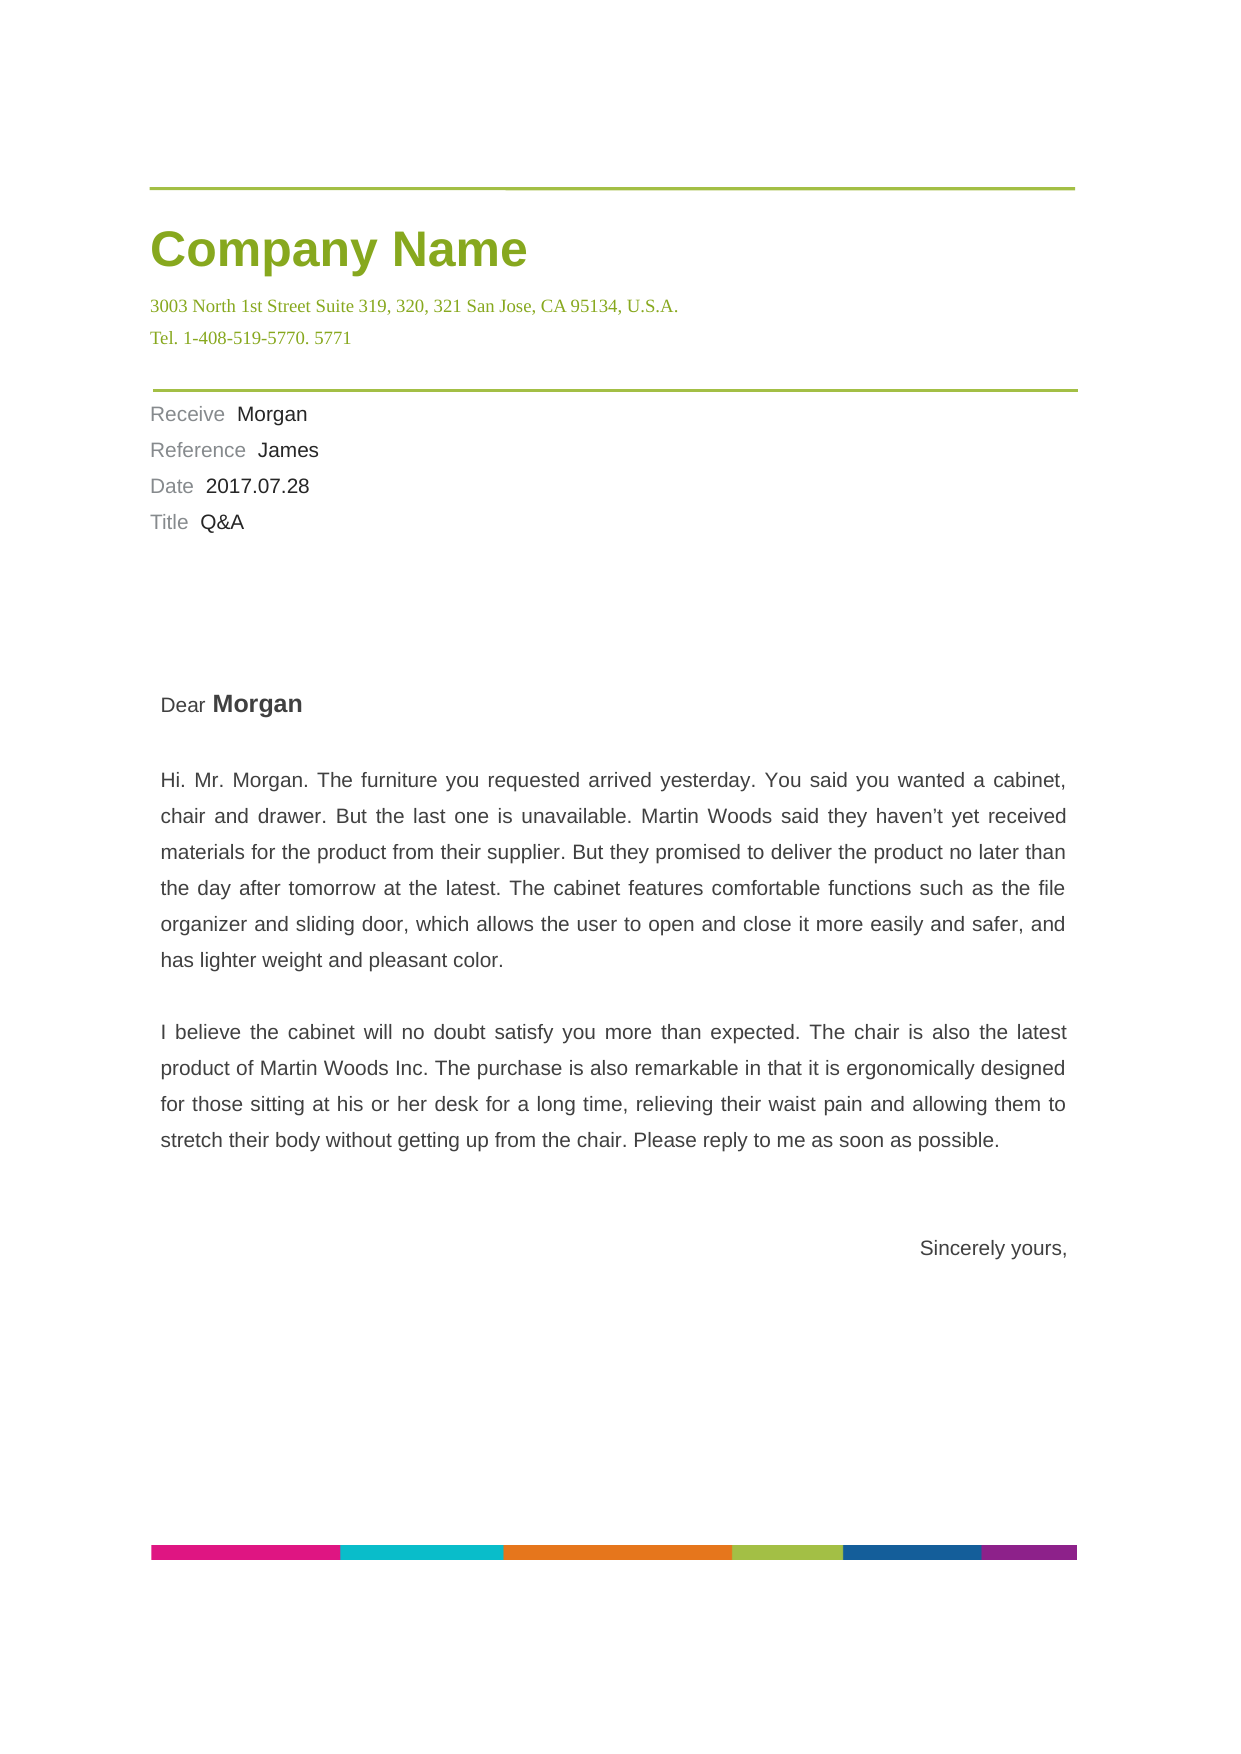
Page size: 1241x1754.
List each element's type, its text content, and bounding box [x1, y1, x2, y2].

text Title Q&A [150, 509, 1068, 533]
text Dear Morgan [160, 689, 1068, 718]
text Date 2017.07.28 [150, 473, 1068, 497]
text I believe the cabinet will no doubt satisfy you more than expected. The chair is also the latest product of Martin Woods Inc. The purchase is also remarkable in that it is ergonomically designed for those sitting at his or her desk for a long time, relieving their waist pain and allowing them to stretch their body without getting up from the chair. Please reply to me as soon as possible. [160, 1020, 1068, 1152]
text Sincerely yours, [150, 1235, 1068, 1259]
picture [151, 1545, 1077, 1560]
text Hi. Mr. Morgan. The furniture you requested arrived yesterday. You said you wanted a cabinet, chair and drawer. But the last one is unavailable. Martin Woods said they haven’t yet received materials for the product from their supplier. But they promised to deliver the product no later than the day after tomorrow at the latest. The cabinet features comfortable functions such as the file organizer and sliding door, which allows the user to open and close it more easily and safer, and has lighter weight and pleasant color. [160, 768, 1068, 972]
text Company Name [150, 220, 1068, 277]
text Reference James [150, 438, 1068, 462]
text Receive Morgan [150, 402, 1068, 426]
text 3003 North 1st Street Suite 319, 320, 321 San Jose, CA 95134, U.S.A. Tel. 1-408-519-5770. 5771 [150, 294, 1068, 348]
